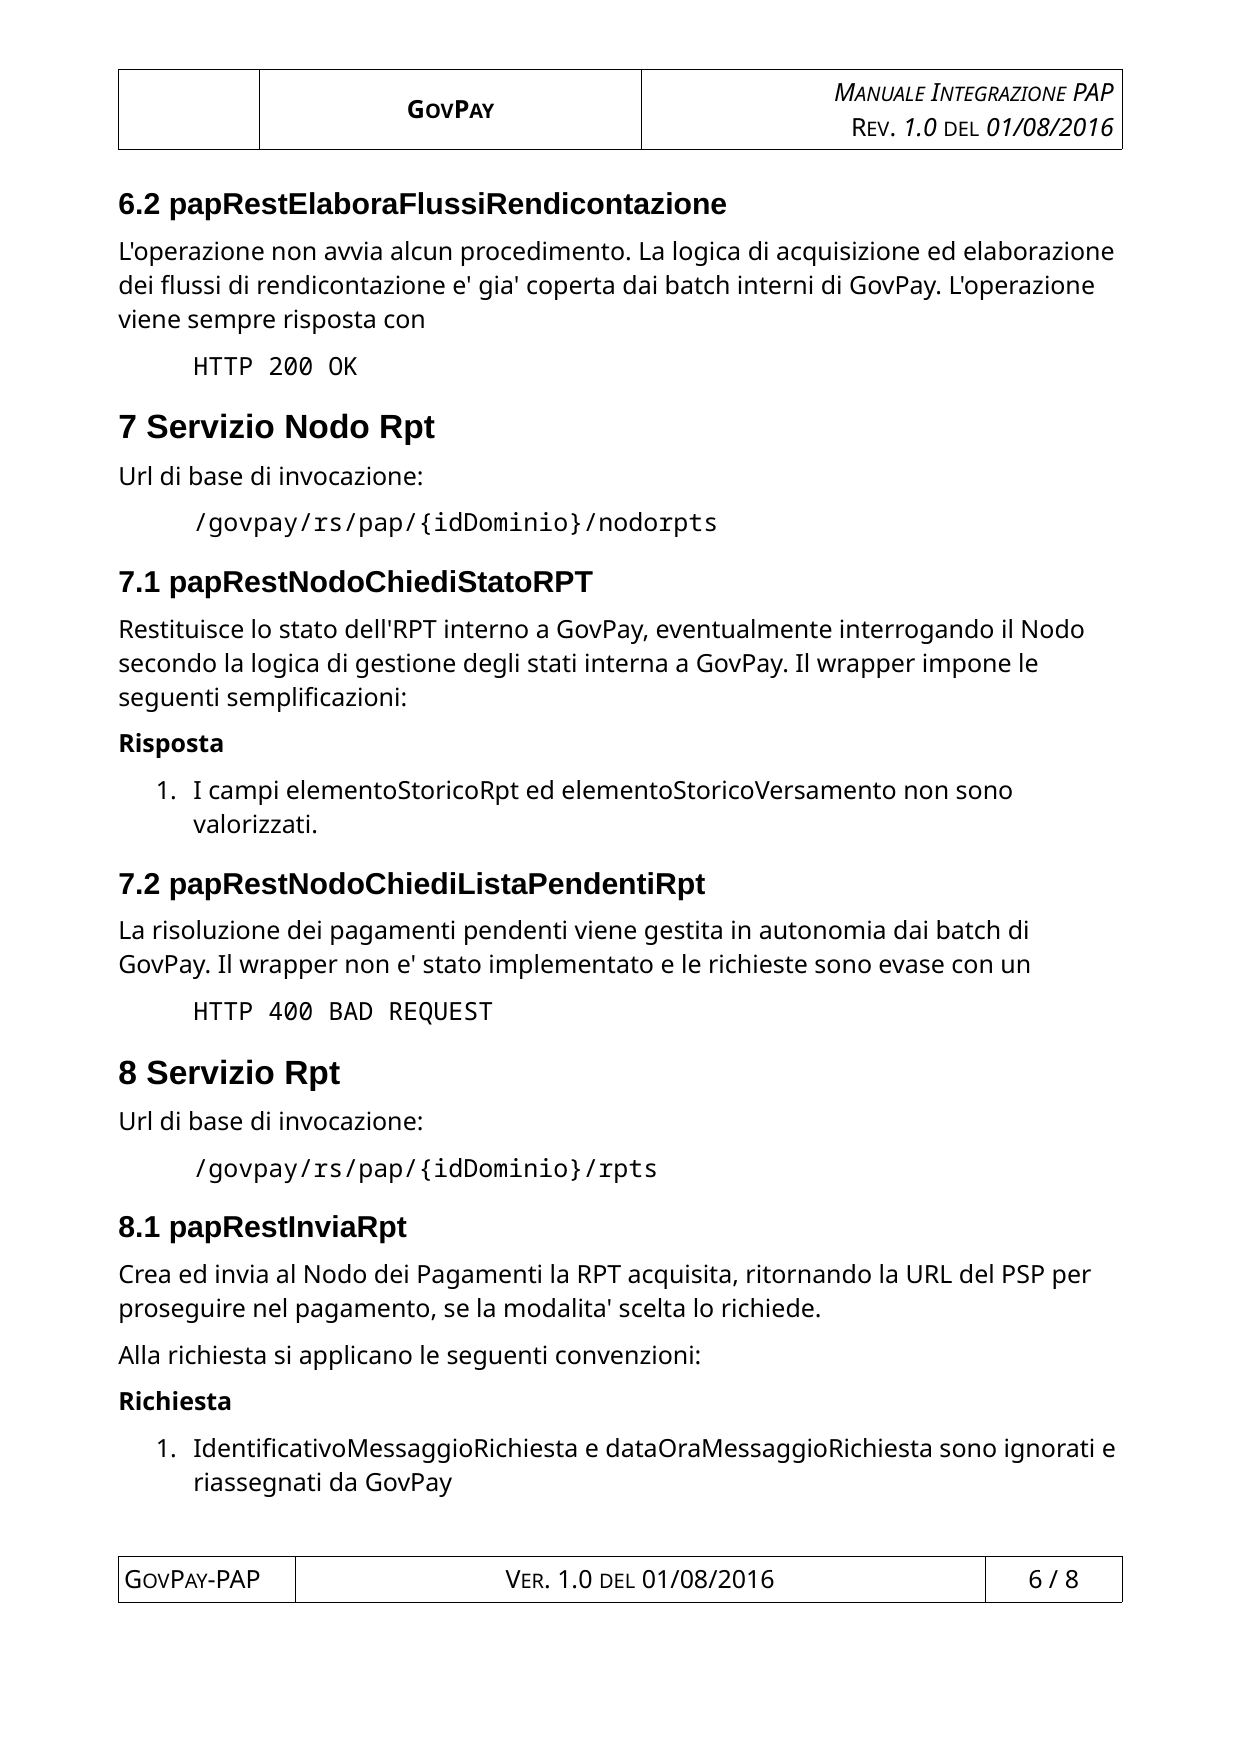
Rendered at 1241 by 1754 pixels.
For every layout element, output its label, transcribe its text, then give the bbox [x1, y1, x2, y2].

subtitle papRestNodoChiediStatoRPT [118, 564, 1122, 599]
text Restituisce lo stato dell'RPT interno a GovPay, eventualmente interrogando il Nodo secondo la logica di gestione degli stati interna a GovPay. Il wrapper impone le seguenti semplificazioni: [118, 611, 1122, 713]
subtitle Servizio Nodo Rpt [118, 407, 1122, 446]
list I campi elementoStoricoRpt ed elementoStoricoVersamento non sono valorizzati. [156, 773, 1122, 841]
text La risoluzione dei pagamenti pendenti viene gestita in autonomia dai batch di GovPay. Il wrapper non e' stato implementato e le richieste sono evase con un [118, 913, 1122, 981]
text /govpay/rs/pap/{idDominio}/nodorpts [193, 505, 1122, 539]
text Crea ed invia al Nodo dei Pagamenti la RPT acquisita, ritornando la URL del PSP per proseguire nel pagamento, se la modalita' scelta lo richiede. [118, 1257, 1122, 1325]
subtitle papRestNodoChiediListaPendentiRpt [118, 866, 1122, 901]
text HTTP 200 OK [193, 348, 1122, 382]
text /govpay/rs/pap/{idDominio}/rpts [193, 1150, 1122, 1184]
text HTTP 400 BAD REQUEST [193, 994, 1122, 1028]
text Url di base di invocazione: [118, 1104, 1122, 1138]
text L'operazione non avvia alcun procedimento. La logica di acquisizione ed elaborazione dei flussi di rendicontazione e' gia' coperta dai batch interni di GovPay. L'operazione viene sempre risposta con [118, 233, 1122, 336]
text Url di base di invocazione: [118, 458, 1122, 492]
subtitle papRestInviaRpt [118, 1209, 1122, 1244]
subtitle Servizio Rpt [118, 1053, 1122, 1091]
text Risposta [118, 726, 1122, 760]
text Alla richiesta si applicano le seguenti convenzioni: [118, 1337, 1122, 1371]
list IdentificativoMessaggioRichiesta e dataOraMessaggioRichiesta sono ignorati e riassegnati da GovPay [156, 1431, 1122, 1499]
subtitle papRestElaboraFlussiRendicontazione [118, 186, 1122, 221]
text Richiesta [118, 1384, 1122, 1418]
